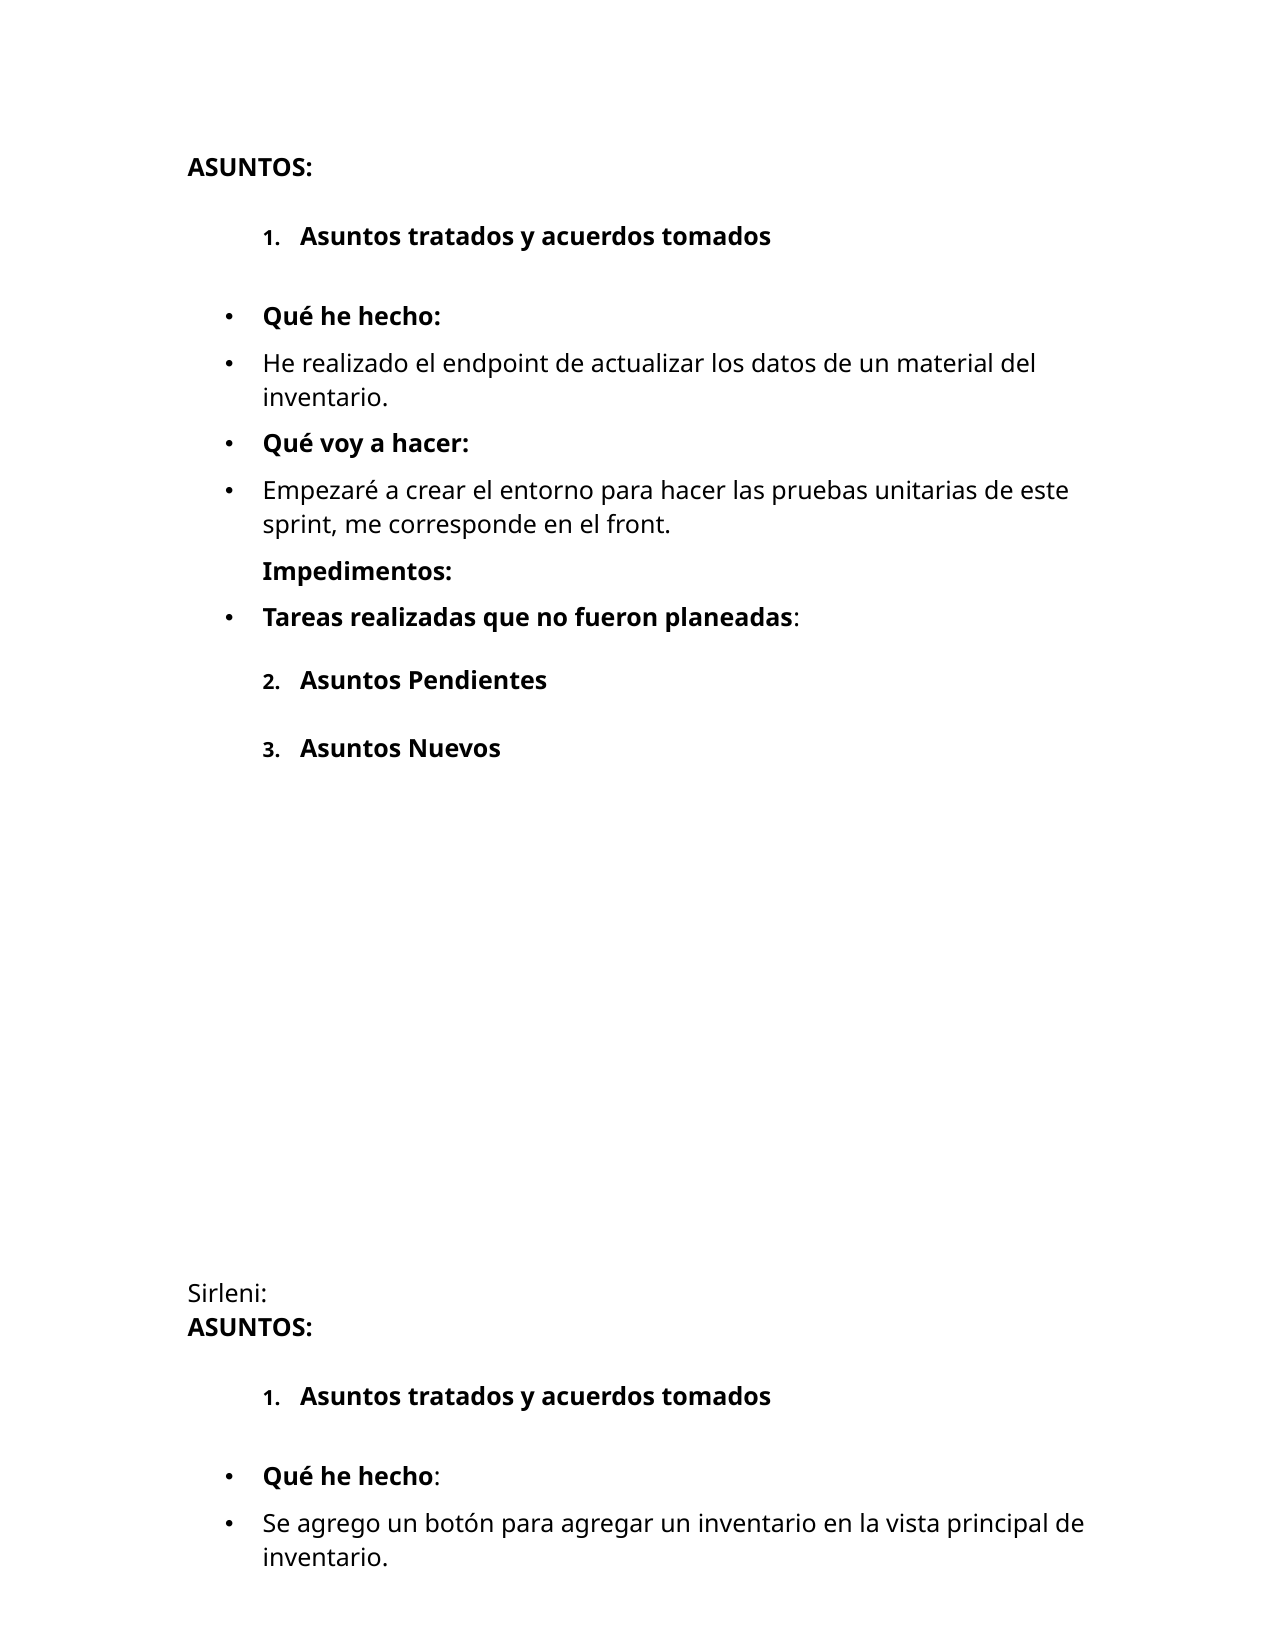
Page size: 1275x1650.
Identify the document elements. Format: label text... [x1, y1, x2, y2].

list Qué voy a hacer: [225, 426, 1087, 460]
text Sirleni: [187, 1276, 1087, 1310]
list Se agrego un botón para agregar un inventario en la vista principal de inventario. [225, 1505, 1087, 1573]
text ASUNTOS: [187, 1310, 1087, 1344]
text Impedimentos: [262, 553, 1087, 587]
list Tareas realizadas que no fueron planeadas: [225, 600, 1087, 634]
list Empezaré a crear el entorno para hacer las pruebas unitarias de este sprint, me corresponde en el front. [225, 472, 1087, 541]
text ASUNTOS: [187, 150, 1087, 184]
list Qué he hecho: [225, 1459, 1087, 1493]
list Asuntos tratados y acuerdos tomados [262, 1378, 1087, 1412]
list He realizado el endpoint de actualizar los datos de un material del inventario. [225, 345, 1087, 413]
list Asuntos Nuevos [262, 731, 1087, 765]
list Qué he hecho: [225, 299, 1087, 333]
list Asuntos Pendientes [262, 663, 1087, 697]
list Asuntos tratados y acuerdos tomados [262, 218, 1087, 252]
